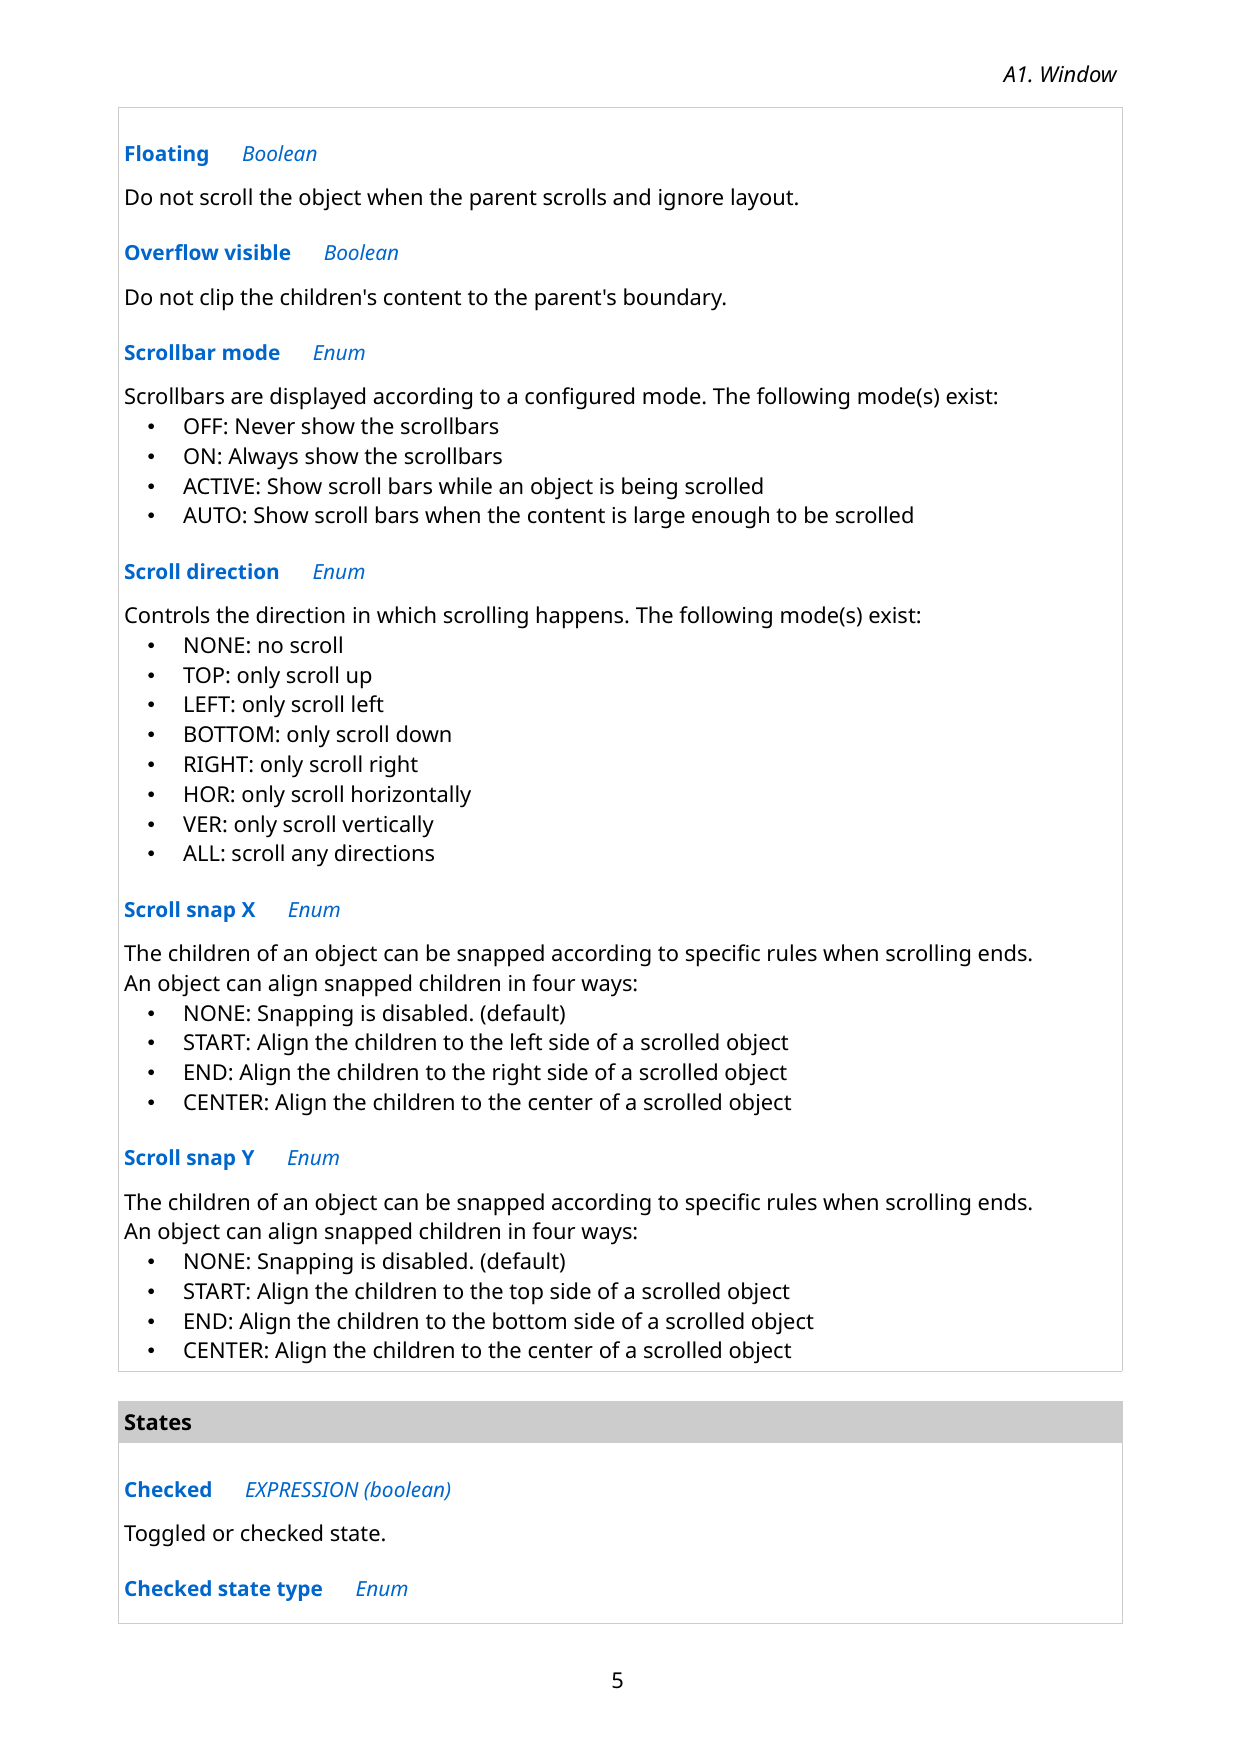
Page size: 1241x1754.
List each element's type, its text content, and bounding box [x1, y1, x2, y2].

table_cell Floating Boolean Do not scroll the object when the parent scrolls and ignore layout. Overflow visible Boolean Do not clip the children's content to the parent's boundary. Scrollbar mode Enum Scrollbars are displayed according to a configured mode. The following mode(s) exist: OFF: Never show the scrollbars ON: Always show the scrollbars ACTIVE: Show scroll bars while an object is being scrolled AUTO: Show scroll bars when the content is large enough to be scrolled Scroll direction Enum Controls the direction in which scrolling happens. The following mode(s) exist: NONE: no scroll TOP: only scroll up LEFT: only scroll left BOTTOM: only scroll down RIGHT: only scroll right HOR: only scroll horizontally VER: only scroll vertically ALL: scroll any directions Scroll snap X Enum The children of an object can be snapped according to specific rules when scrolling ends. An object can align snapped children in four ways: NONE: Snapping is disabled. (default) START: Align the children to the left side of a scrolled object END: Align the children to the right side of a scrolled object CENTER: Align the children to the center of a scrolled object Scroll snap Y Enum The children of an object can be snapped according to specific rules when scrolling ends. An object can align snapped children in four ways: NONE: Snapping is disabled. (default) START: Align the children to the top side of a scrolled object END: Align the children to the bottom side of a scrolled object CENTER: Align the children to the center of a scrolled object [119, 108, 1122, 1371]
table_cell Checked EXPRESSION (boolean) Toggled or checked state. Checked state type Enum [119, 1443, 1122, 1623]
table_header States [119, 1402, 1122, 1442]
